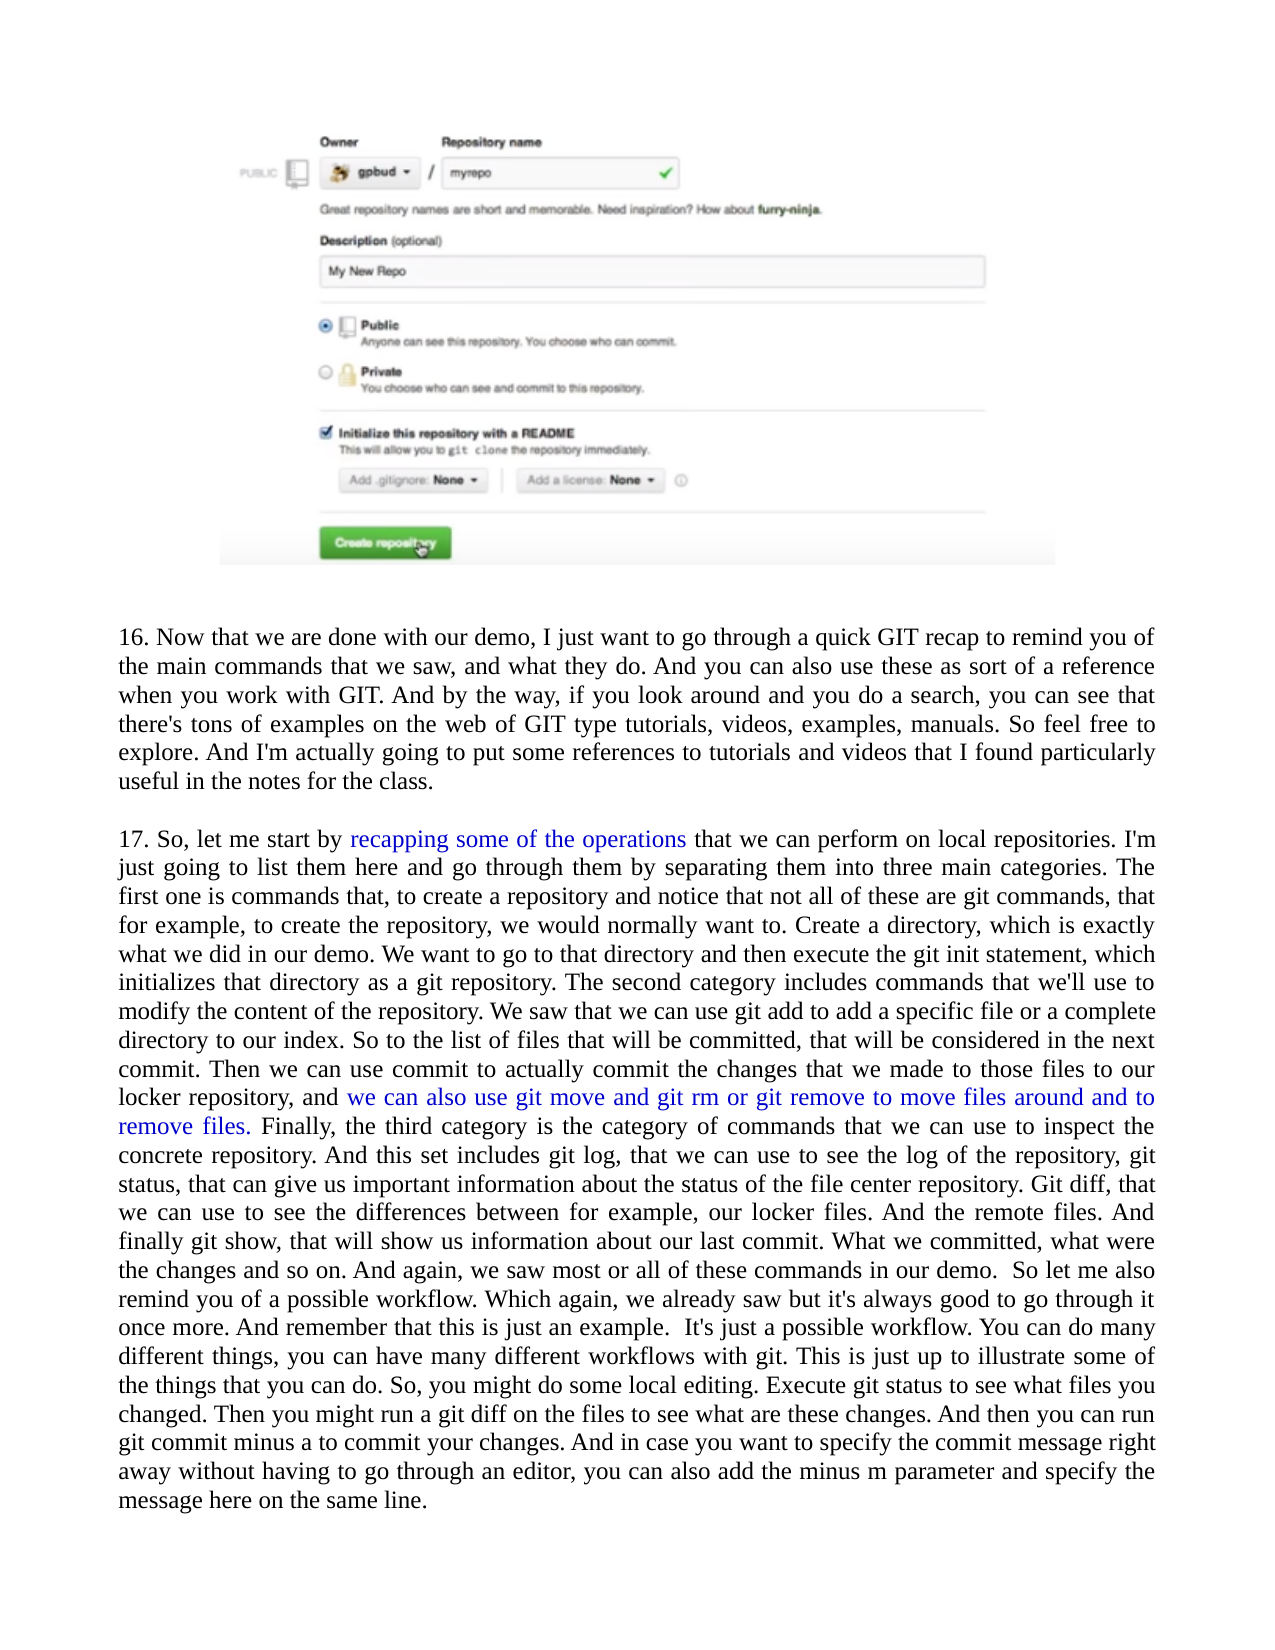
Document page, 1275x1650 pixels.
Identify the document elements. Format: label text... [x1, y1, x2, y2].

text 17. So, let me start by recapping some of the operations that we can perform on local repositories. I'm just going to list them here and go through them by separating them into three main categories. The first one is commands that, to create a repository and notice that not all of these are git commands, that for example, to create the repository, we would normally want to. Create a directory, which is exactly what we did in our demo. We want to go to that directory and then execute the git init statement, which initializes that directory as a git repository. The second category includes commands that we'll use to modify the content of the repository. We saw that we can use git add to add a specific file or a complete directory to our index. So to the list of files that will be committed, that will be considered in the next commit. Then we can use commit to actually commit the changes that we made to those files to our locker repository, and we can also use git move and git rm or git remove to move files around and to remove files. Finally, the third category is the category of commands that we can use to inspect the concrete repository. And this set includes git log, that we can use to see the log of the repository, git status, that can give us important information about the status of the file center repository. Git diff, that we can use to see the differences between for example, our locker files. And the remote files. And finally git show, that will show us information about our last commit. What we committed, what were the changes and so on. And again, we saw most or all of these commands in our demo. So let me also remind you of a possible workflow. Which again, we already saw but it's always good to go through it once more. And remember that this is just an example. It's just a possible workflow. You can do many different things, you can have many different workflows with git. This is just up to illustrate some of the things that you can do. So, you might do some local editing. Execute git status to see what files you changed. Then you might run a git diff on the files to see what are these changes. And then you can run git commit minus a to commit your changes. And in case you want to specify the commit message right away without having to go through an editor, you can also add the minus m parameter and specify the message here on the same line. [118, 824, 1157, 1514]
text 16. Now that we are done with our demo, I just want to go through a quick GIT recap to remind you of the main commands that we saw, and what they do. And you can also use these as sort of a reference when you work with GIT. And by the way, if you look around and you do a search, you can see that there's tons of examples on the web of GIT type tutorials, videos, examples, manuals. So feel free to explore. And I'm actually going to put some references to tutorials and videos that I found particularly useful in the notes for the class. [118, 622, 1157, 795]
picture [219, 118, 1056, 565]
